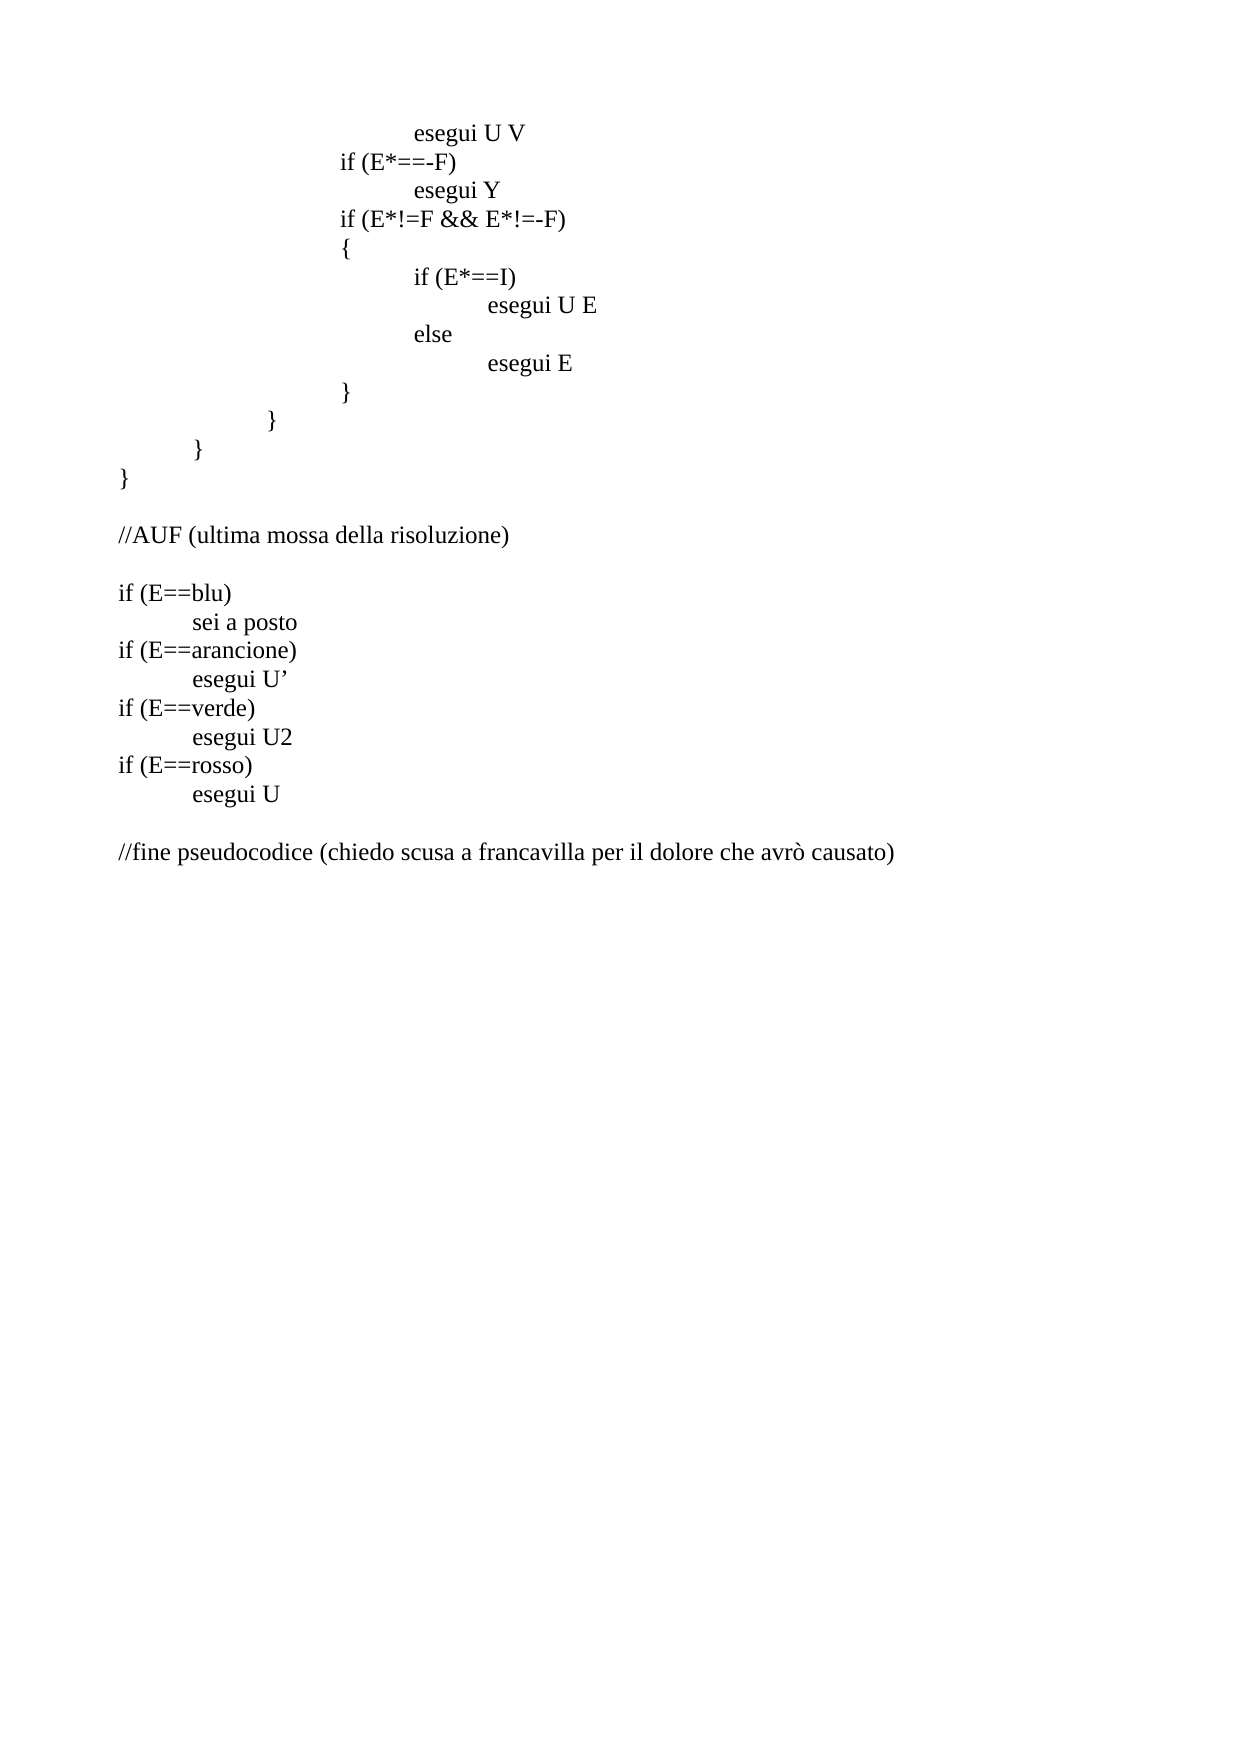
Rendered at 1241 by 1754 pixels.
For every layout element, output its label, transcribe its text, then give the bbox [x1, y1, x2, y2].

text } [118, 406, 1122, 434]
text esegui E [118, 348, 1122, 377]
text esegui U [118, 779, 1122, 808]
text } [118, 434, 1122, 463]
text esegui Y [118, 176, 1122, 204]
text if (E==rosso) [118, 751, 1122, 779]
text } [118, 377, 1122, 406]
text esegui U V [118, 118, 1122, 147]
text //fine pseudocodice (chiedo scusa a francavilla per il dolore che avrò causato) [118, 837, 1122, 866]
text if (E==arancione) [118, 636, 1122, 664]
text esegui U E [118, 291, 1122, 319]
text sei a posto [118, 607, 1122, 636]
text if (E*==-F) [118, 147, 1122, 176]
text if (E*==I) [118, 262, 1122, 291]
text { [118, 233, 1122, 262]
text //AUF (ultima mossa della risoluzione) [118, 521, 1122, 549]
text } [118, 463, 1122, 492]
text esegui U2 [118, 722, 1122, 751]
text if (E*!=F && E*!=-F) [118, 204, 1122, 233]
text esegui U’ [118, 664, 1122, 693]
text else [118, 319, 1122, 348]
text if (E==verde) [118, 693, 1122, 722]
text if (E==blu) [118, 578, 1122, 607]
